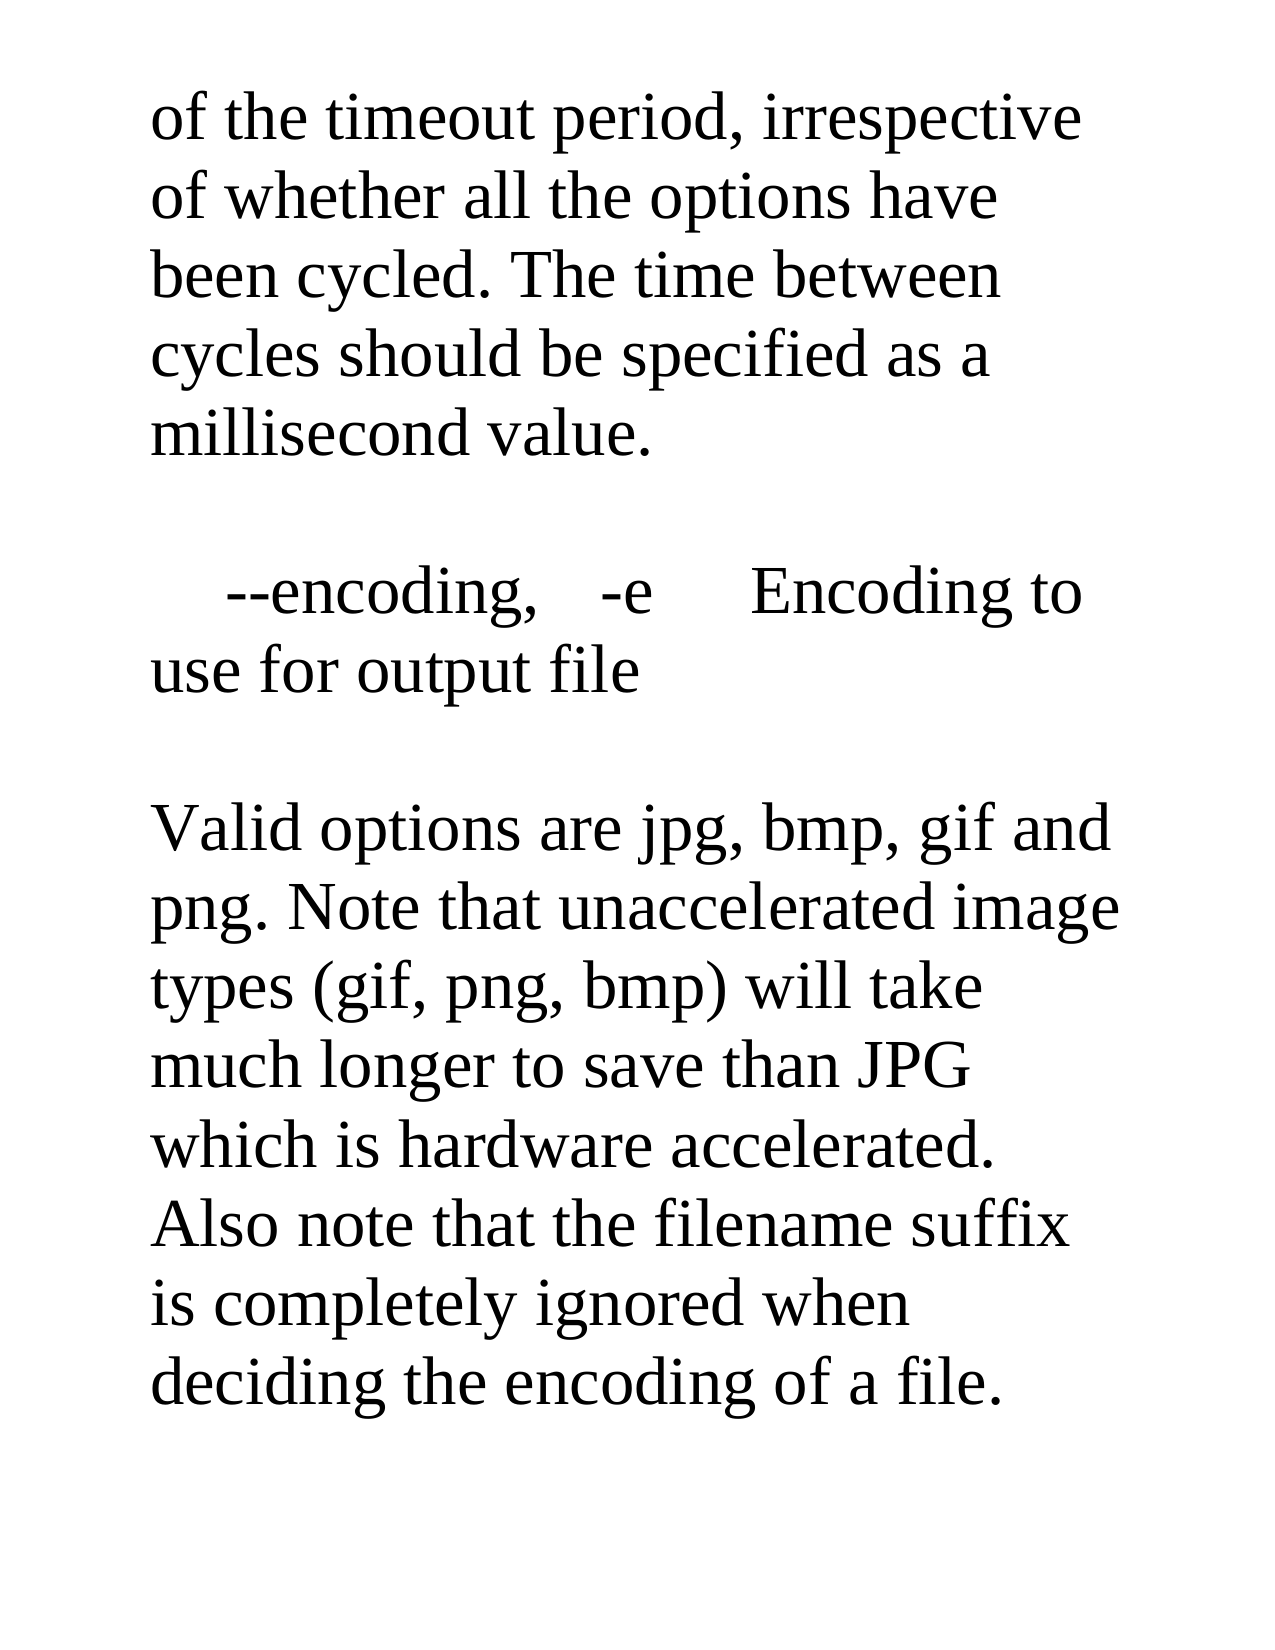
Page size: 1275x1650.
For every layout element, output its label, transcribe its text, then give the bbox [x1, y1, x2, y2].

text --encoding, -e Encoding to use for output file [150, 549, 1125, 707]
text Valid options are jpg, bmp, gif and png. Note that unaccelerated image types (gif, png, bmp) will take much longer to save than JPG which is hardware accelerated. Also note that the filename suffix is completely ignored when deciding the encoding of a file. [150, 787, 1125, 1419]
text of the timeout period, irrespective of whether all the options have been cycled. The time between cycles should be specified as a millisecond value. [150, 75, 1125, 470]
